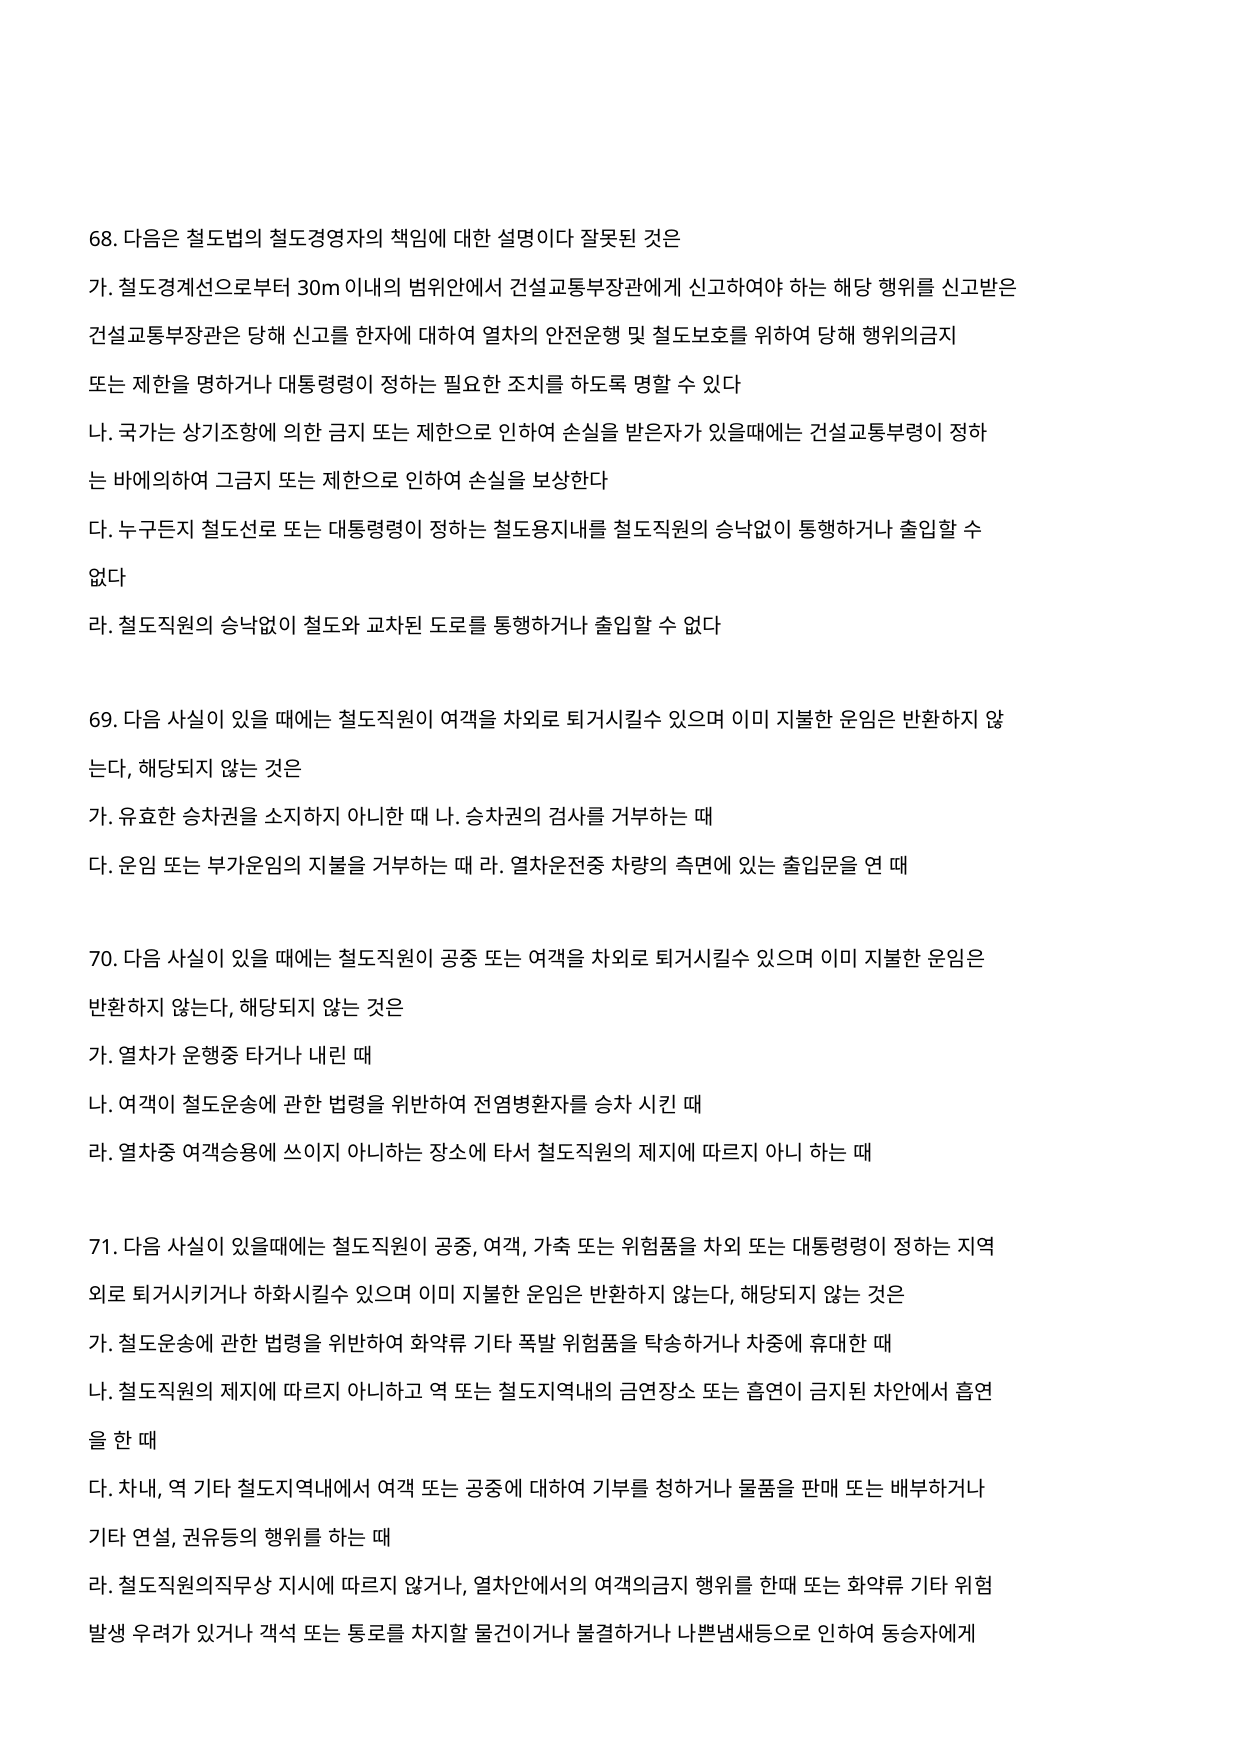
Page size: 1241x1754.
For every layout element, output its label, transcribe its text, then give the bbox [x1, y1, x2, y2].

text 기타 연설, 권유등의 행위를 하는 때 [88, 1521, 1152, 1551]
text 다. 누구든지 철도선로 또는 대통령령이 정하는 철도용지내를 철도직원의 승낙없이 통행하거나 출입할 수 [88, 513, 1152, 543]
text 나. 여객이 철도운송에 관한 법령을 위반하여 전염병환자를 승차 시킨 때 [88, 1088, 1152, 1118]
text 는 바에의하여 그금지 또는 제한으로 인하여 손실을 보상한다 [88, 464, 1152, 495]
text 71. 다음 사실이 있을때에는 철도직원이 공중, 여객, 가축 또는 위험품을 차외 또는 대통령령이 정하는 지역 [88, 1230, 1152, 1261]
text 반환하지 않는다, 해당되지 않는 것은 [88, 991, 1152, 1021]
text 가. 철도경계선으로부터 30m이내의 범위안에서 건설교통부장관에게 신고하여야 하는 해당 행위를 신고받은 [88, 271, 1152, 301]
text 라. 철도직원의 승낙없이 철도와 교차된 도로를 통행하거나 출입할 수 없다 [88, 610, 1152, 640]
text 외로 퇴거시키거나 하화시킬수 있으며 이미 지불한 운임은 반환하지 않는다, 해당되지 않는 것은 [88, 1279, 1152, 1309]
text 다. 운임 또는 부가운임의 지불을 거부하는 때 라. 열차운전중 차량의 측면에 있는 출입문을 연 때 [88, 849, 1152, 879]
text 라. 철도직원의직무상 지시에 따르지 않거나, 열차안에서의 여객의금지 행위를 한때 또는 화약류 기타 위험 [88, 1569, 1152, 1599]
text 없다 [88, 561, 1152, 592]
text 나. 국가는 상기조항에 의한 금지 또는 제한으로 인하여 손실을 받은자가 있을때에는 건설교통부령이 정하 [88, 416, 1152, 446]
text 을 한 때 [88, 1424, 1152, 1454]
text 나. 철도직원의 제지에 따르지 아니하고 역 또는 철도지역내의 금연장소 또는 흡연이 금지된 차안에서 흡연 [88, 1376, 1152, 1406]
text 다. 차내, 역 기타 철도지역내에서 여객 또는 공중에 대하여 기부를 청하거나 물품을 판매 또는 배부하거나 [88, 1472, 1152, 1503]
text 발생 우려가 있거나 객석 또는 통로를 차지할 물건이거나 불결하거나 나쁜냄새등으로 인하여 동승자에게 [88, 1618, 1152, 1648]
text 라. 열차중 여객승용에 쓰이지 아니하는 장소에 타서 철도직원의 제지에 따르지 아니 하는 때 [88, 1136, 1152, 1167]
text 68. 다음은 철도법의 철도경영자의 책임에 대한 설명이다 잘못된 것은 [88, 223, 1152, 253]
text 70. 다음 사실이 있을 때에는 철도직원이 공중 또는 여객을 차외로 퇴거시킬수 있으며 이미 지불한 운임은 [88, 943, 1152, 973]
text 가. 철도운송에 관한 법령을 위반하여 화약류 기타 폭발 위험품을 탁송하거나 차중에 휴대한 때 [88, 1327, 1152, 1357]
text 69. 다음 사실이 있을 때에는 철도직원이 여객을 차외로 퇴거시킬수 있으며 이미 지불한 운임은 반환하지 않 [88, 703, 1152, 734]
text 또는 제한을 명하거나 대통령령이 정하는 필요한 조치를 하도록 명할 수 있다 [88, 368, 1152, 398]
text 가. 유효한 승차권을 소지하지 아니한 때 나. 승차권의 검사를 거부하는 때 [88, 800, 1152, 831]
text 는다, 해당되지 않는 것은 [88, 752, 1152, 782]
text 건설교통부장관은 당해 신고를 한자에 대하여 열차의 안전운행 및 철도보호를 위하여 당해 행위의금지 [88, 319, 1152, 350]
text 가. 열차가 운행중 타거나 내린 때 [88, 1039, 1152, 1070]
